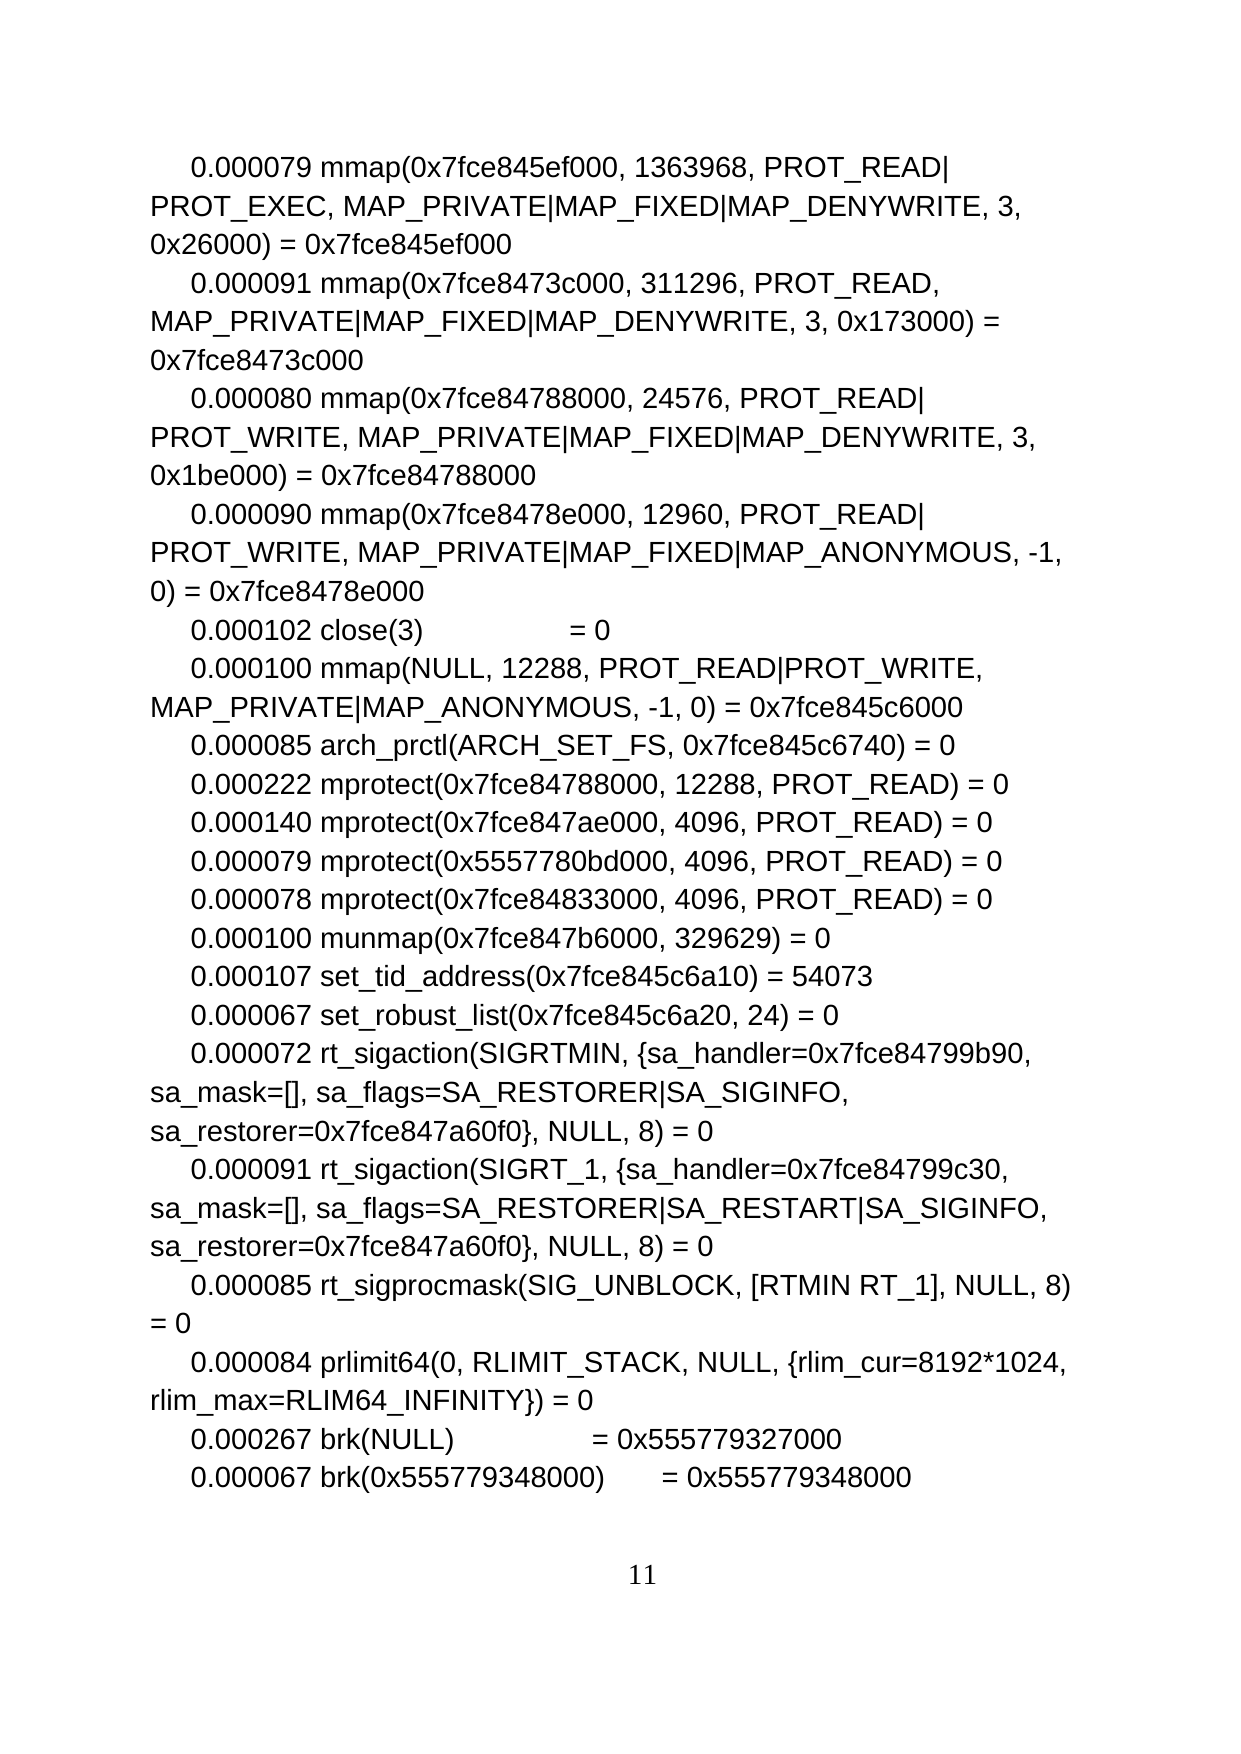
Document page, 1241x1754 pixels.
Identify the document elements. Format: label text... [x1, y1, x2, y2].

text 0.000072 rt_sigaction(SIGRTMIN, {sa_handler=0x7fce84799b90, sa_mask=[], sa_flags=SA_RESTORER|SA_SIGINFO, sa_restorer=0x7fce847a60f0}, NULL, 8) = 0 [150, 1036, 1091, 1147]
text 0.000067 brk(0x555779348000) = 0x555779348000 [150, 1460, 1091, 1494]
text 0.000140 mprotect(0x7fce847ae000, 4096, PROT_READ) = 0 [150, 805, 1091, 839]
text 0.000085 arch_prctl(ARCH_SET_FS, 0x7fce845c6740) = 0 [150, 728, 1091, 762]
text 0.000100 munmap(0x7fce847b6000, 329629) = 0 [150, 921, 1091, 954]
text 0.000090 mmap(0x7fce8478e000, 12960, PROT_READ|PROT_WRITE, MAP_PRIVATE|MAP_FIXED|MAP_ANONYMOUS, -1, 0) = 0x7fce8478e000 [150, 497, 1091, 607]
text 0.000067 set_robust_list(0x7fce845c6a20, 24) = 0 [150, 998, 1091, 1031]
text 0.000267 brk(NULL) = 0x555779327000 [150, 1422, 1091, 1455]
text 0.000080 mmap(0x7fce84788000, 24576, PROT_READ|PROT_WRITE, MAP_PRIVATE|MAP_FIXED|MAP_DENYWRITE, 3, 0x1be000) = 0x7fce84788000 [150, 381, 1091, 492]
text 0.000102 close(3) = 0 [150, 612, 1091, 646]
text 0.000079 mprotect(0x5557780bd000, 4096, PROT_READ) = 0 [150, 844, 1091, 877]
text 0.000107 set_tid_address(0x7fce845c6a10) = 54073 [150, 959, 1091, 993]
text 0.000085 rt_sigprocmask(SIG_UNBLOCK, [RTMIN RT_1], NULL, 8) = 0 [150, 1268, 1091, 1340]
text 0.000222 mprotect(0x7fce84788000, 12288, PROT_READ) = 0 [150, 767, 1091, 800]
text 0.000078 mprotect(0x7fce84833000, 4096, PROT_READ) = 0 [150, 882, 1091, 916]
text 0.000079 mmap(0x7fce845ef000, 1363968, PROT_READ|PROT_EXEC, MAP_PRIVATE|MAP_FIXED|MAP_DENYWRITE, 3, 0x26000) = 0x7fce845ef000 [150, 150, 1091, 261]
text 0.000091 mmap(0x7fce8473c000, 311296, PROT_READ, MAP_PRIVATE|MAP_FIXED|MAP_DENYWRITE, 3, 0x173000) = 0x7fce8473c000 [150, 266, 1091, 376]
text 0.000091 rt_sigaction(SIGRT_1, {sa_handler=0x7fce84799c30, sa_mask=[], sa_flags=SA_RESTORER|SA_RESTART|SA_SIGINFO, sa_restorer=0x7fce847a60f0}, NULL, 8) = 0 [150, 1152, 1091, 1263]
text 0.000084 prlimit64(0, RLIMIT_STACK, NULL, {rlim_cur=8192*1024, rlim_max=RLIM64_INFINITY}) = 0 [150, 1345, 1091, 1417]
text 0.000100 mmap(NULL, 12288, PROT_READ|PROT_WRITE, MAP_PRIVATE|MAP_ANONYMOUS, -1, 0) = 0x7fce845c6000 [150, 651, 1091, 723]
